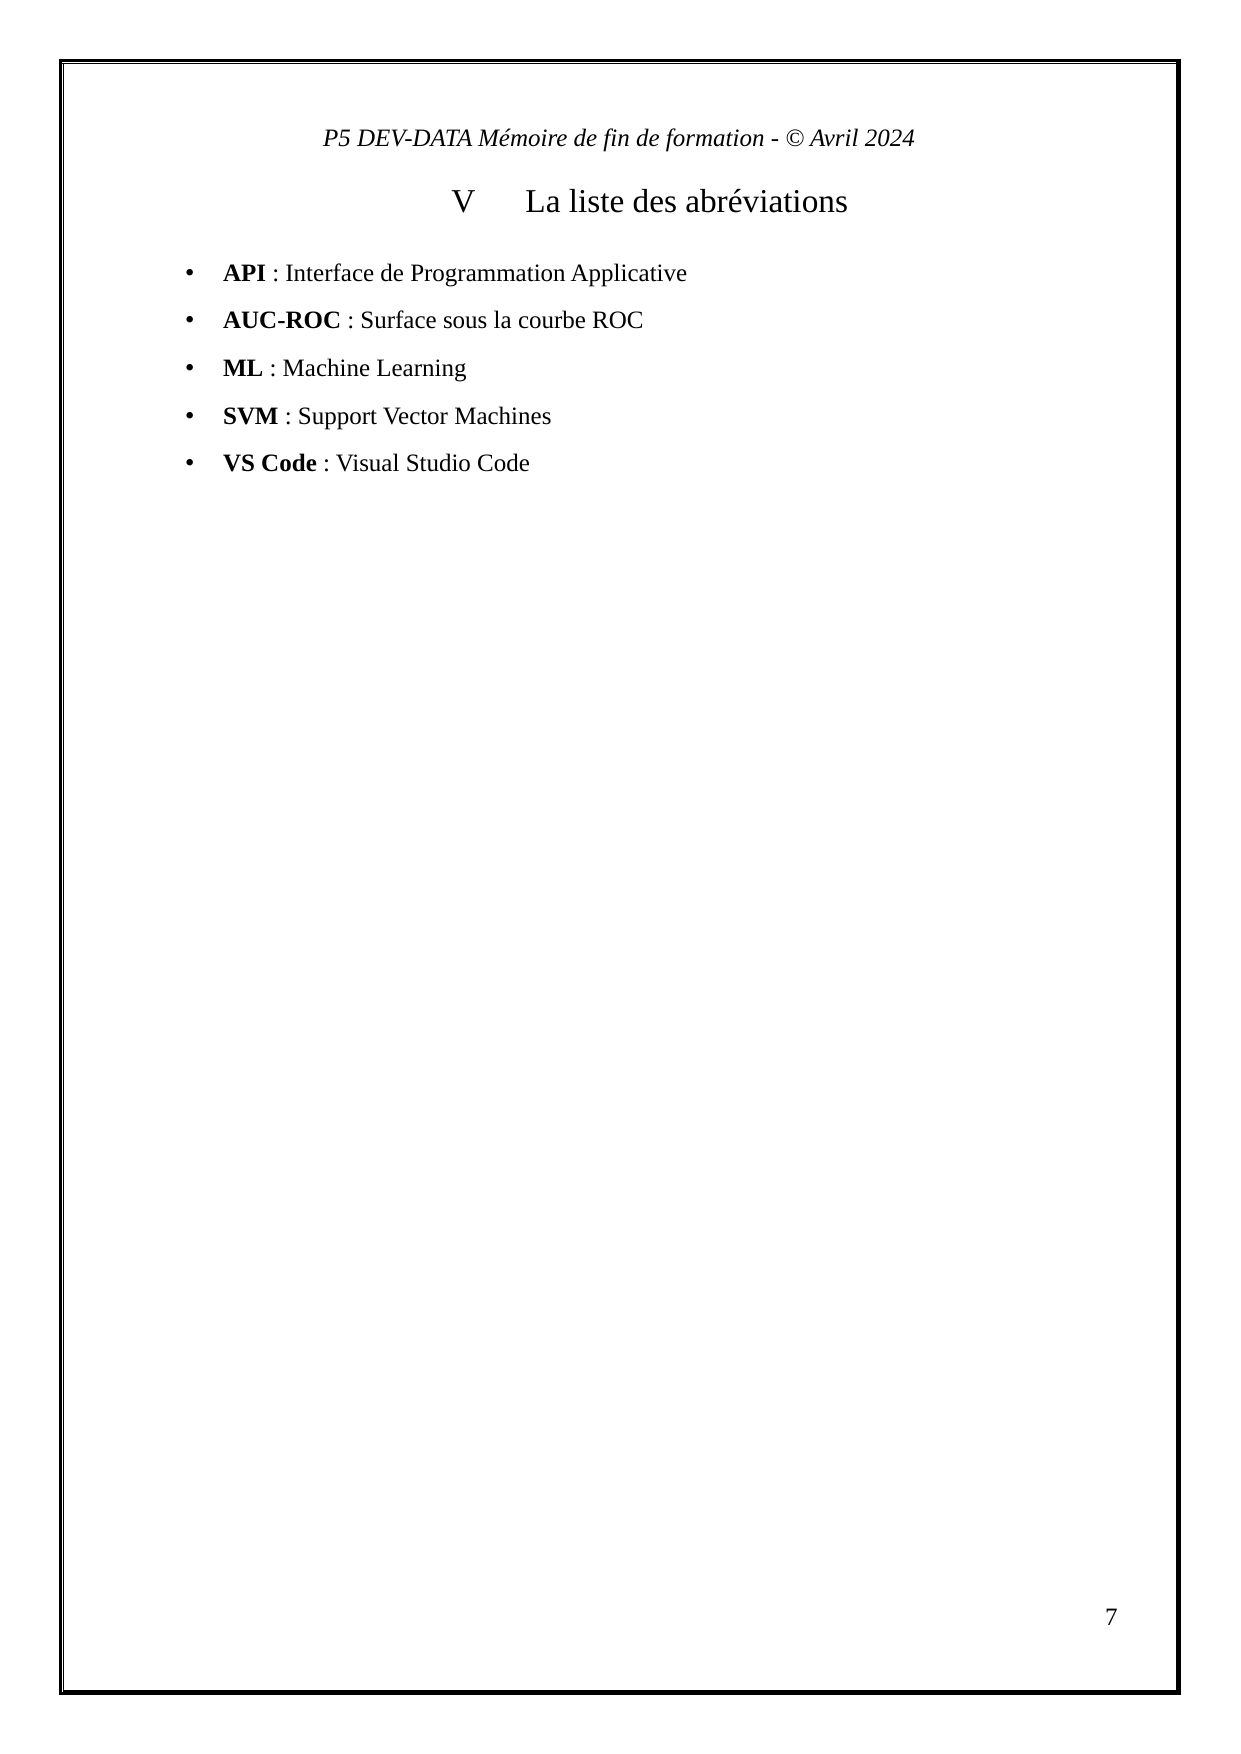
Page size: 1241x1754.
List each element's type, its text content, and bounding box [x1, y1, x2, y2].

list ML : Machine Learning [185, 353, 1117, 382]
subtitle La liste des abréviations [182, 181, 1117, 219]
list SVM : Support Vector Machines [185, 401, 1117, 429]
list VS Code : Visual Studio Code [185, 448, 1117, 477]
list API : Interface de Programmation Applicative [185, 258, 1117, 287]
list AUC-ROC : Surface sous la courbe ROC [185, 306, 1117, 334]
